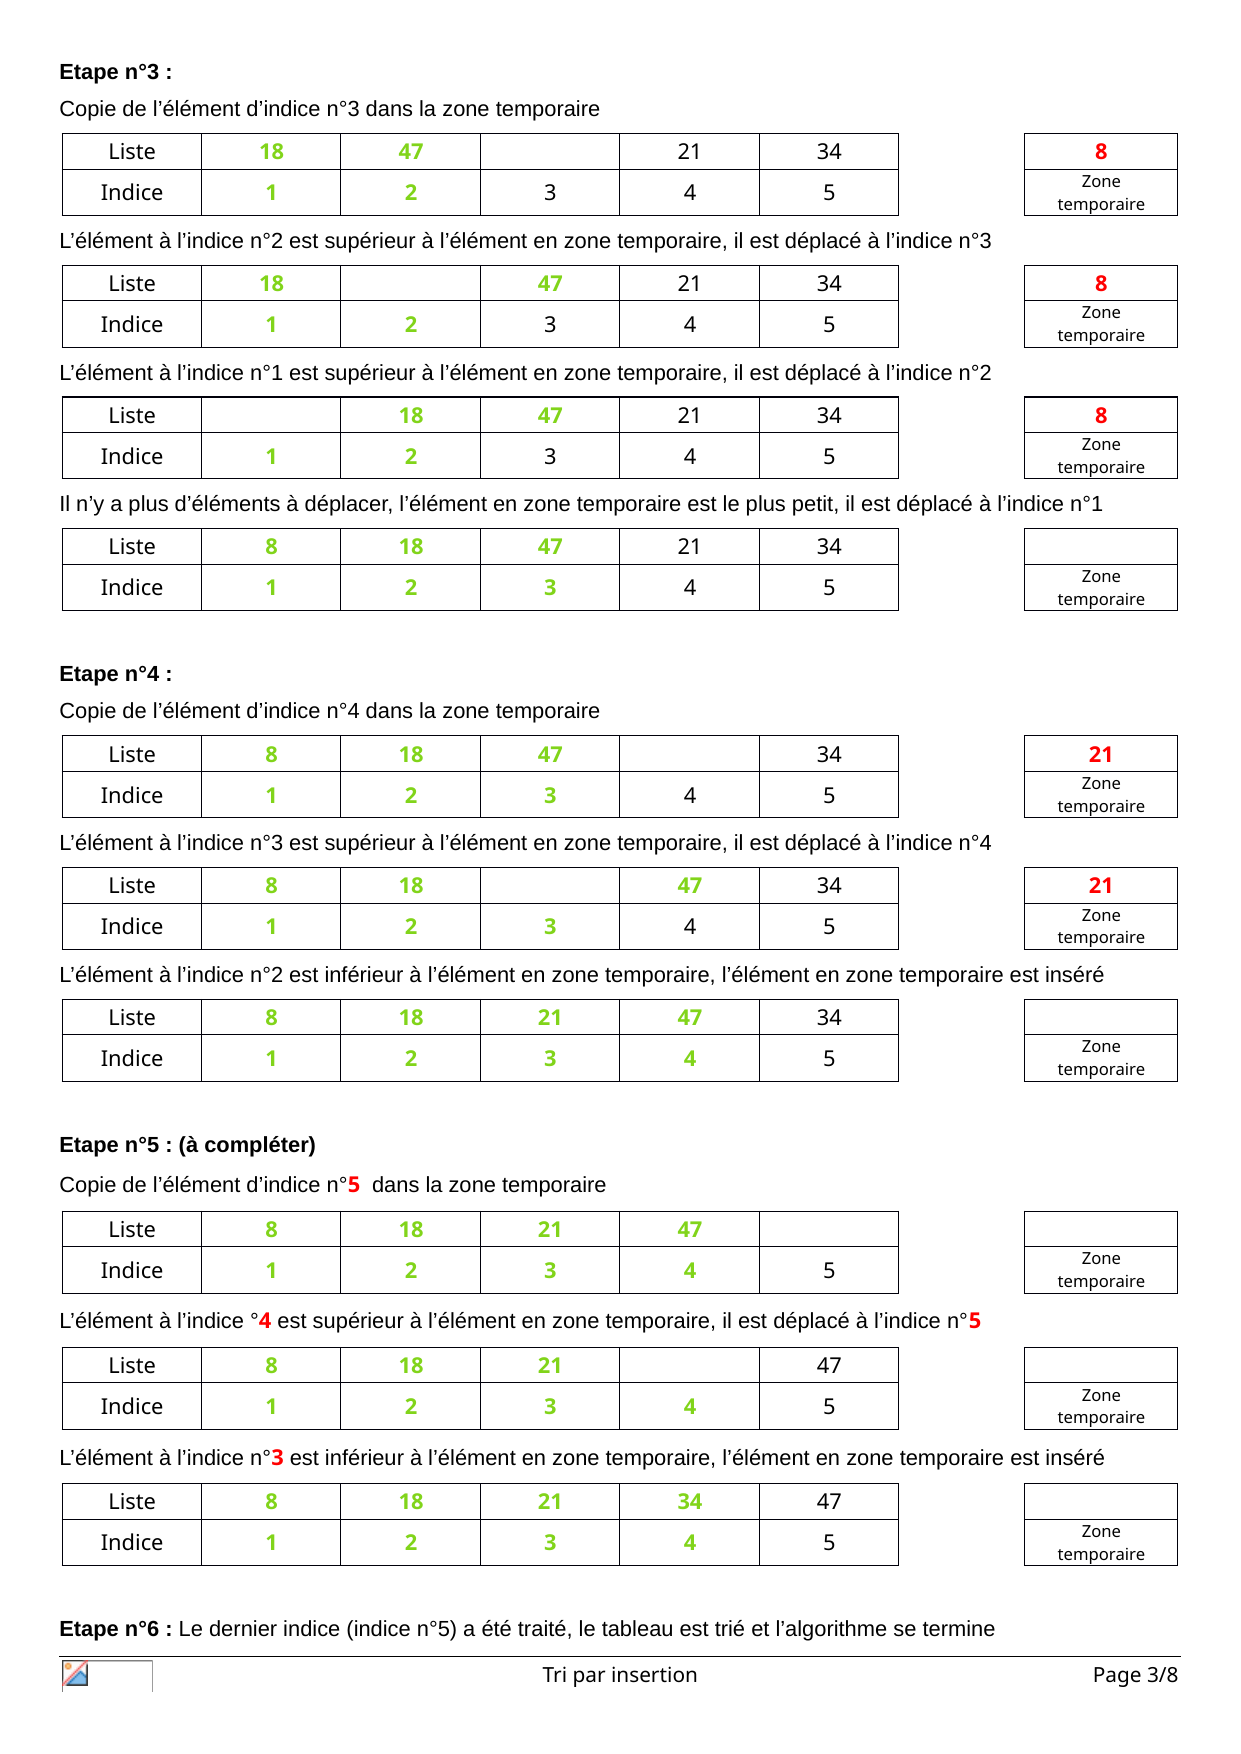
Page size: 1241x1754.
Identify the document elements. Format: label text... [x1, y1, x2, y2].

table_cell 5 [760, 565, 898, 610]
table_cell [899, 432, 1024, 478]
table_cell 4 [620, 1383, 759, 1429]
text L’élément à l’indice °4 est supérieur à l’élément en zone temporaire, il est déplacé à l’indice n°5 [59, 1305, 1181, 1335]
table_cell 2 [341, 1383, 480, 1429]
table_cell Zone temporaire [1025, 170, 1177, 215]
table_header [899, 999, 1024, 1034]
text Copie de l’élément d’indice n°4 dans la zone temporaire [59, 698, 1181, 723]
table_cell [899, 1246, 1024, 1292]
table_header 34 [760, 1000, 898, 1034]
text L’élément à l’indice n°3 est inférieur à l’élément en zone temporaire, l’élément en zone temporaire est inséré [59, 1441, 1181, 1471]
table_header [202, 398, 340, 432]
table_header 8 [202, 868, 340, 902]
table_cell Zone temporaire [1025, 433, 1177, 478]
table_cell 3 [481, 170, 619, 215]
table_cell 3 [481, 904, 619, 949]
table_header Liste [63, 134, 201, 168]
text L’élément à l’indice n°3 est supérieur à l’élément en zone temporaire, il est déplacé à l’indice n°4 [59, 830, 1181, 855]
table_header 34 [760, 736, 898, 771]
table_header Liste [63, 529, 201, 563]
table_header 47 [481, 529, 619, 563]
table_cell Indice [63, 1520, 201, 1565]
table_cell 5 [760, 1520, 898, 1565]
table_cell 4 [620, 1035, 759, 1081]
table_header 21 [481, 1212, 619, 1246]
table_header [899, 396, 1024, 432]
table_cell 5 [760, 772, 898, 817]
table_cell Indice [63, 433, 201, 478]
table_header 8 [202, 736, 340, 771]
table_header 21 [1025, 868, 1177, 902]
table_header 34 [760, 398, 898, 432]
table_cell 2 [341, 433, 480, 478]
table_header 34 [760, 266, 898, 300]
table_cell 1 [202, 1035, 340, 1081]
table_cell 1 [202, 1247, 340, 1292]
table_cell [899, 1382, 1024, 1429]
table_cell 4 [620, 433, 759, 478]
text L’élément à l’indice n°1 est supérieur à l’élément en zone temporaire, il est déplacé à l’indice n°2 [59, 359, 1181, 384]
text L’élément à l’indice n°2 est inférieur à l’élément en zone temporaire, l’élément en zone temporaire est inséré [59, 962, 1181, 987]
table_cell 2 [341, 904, 480, 949]
table_header [899, 265, 1024, 300]
table_header 21 [481, 1000, 619, 1034]
table_header 8 [1025, 134, 1177, 168]
table_header 47 [620, 1000, 759, 1034]
table_header [899, 1211, 1024, 1246]
table_header [620, 1348, 759, 1382]
table_cell Zone temporaire [1025, 1247, 1177, 1292]
table_header Liste [63, 398, 201, 432]
text L’élément à l’indice n°2 est supérieur à l’élément en zone temporaire, il est déplacé à l’indice n°3 [59, 228, 1181, 253]
table_header 18 [341, 868, 480, 902]
table_cell 4 [620, 772, 759, 817]
table_cell 1 [202, 433, 340, 478]
table_cell Indice [63, 301, 201, 347]
table_header Liste [63, 1000, 201, 1034]
table_header 18 [341, 1484, 480, 1518]
table_header 8 [202, 1212, 340, 1246]
table_header [899, 528, 1024, 563]
table_cell 3 [481, 772, 619, 817]
table_cell 1 [202, 170, 340, 215]
table_header 47 [760, 1484, 898, 1518]
table_header 21 [620, 398, 759, 432]
table_header 18 [341, 398, 480, 432]
table_cell [899, 1519, 1024, 1565]
table_header 21 [481, 1484, 619, 1518]
table_header 47 [481, 398, 619, 432]
table_cell 2 [341, 301, 480, 347]
table_header 18 [341, 736, 480, 771]
table_cell Indice [63, 565, 201, 610]
table_cell 1 [202, 301, 340, 347]
table_cell 4 [620, 170, 759, 215]
table_cell [899, 169, 1024, 215]
text Etape n°5 : (à compléter) [59, 1132, 1181, 1157]
table_header [899, 1483, 1024, 1518]
table_header 8 [1025, 398, 1177, 432]
table_header 47 [760, 1348, 898, 1382]
table_header 47 [481, 736, 619, 771]
table_cell 4 [620, 301, 759, 347]
table_cell [899, 771, 1024, 817]
table_cell 3 [481, 1520, 619, 1565]
text Etape n°4 : [59, 661, 1181, 687]
table_header Liste [63, 1348, 201, 1382]
table_header 18 [202, 134, 340, 168]
table_cell 2 [341, 1035, 480, 1081]
table_header 8 [202, 529, 340, 563]
table_cell 5 [760, 1035, 898, 1081]
table_header 8 [1025, 266, 1177, 300]
text Etape n°3 : [59, 59, 1181, 84]
table_cell 1 [202, 565, 340, 610]
table_cell 4 [620, 565, 759, 610]
table_header 8 [202, 1484, 340, 1518]
table_cell Zone temporaire [1025, 565, 1177, 610]
table_header 21 [1025, 736, 1177, 771]
table_header Liste [63, 266, 201, 300]
table_cell 1 [202, 904, 340, 949]
table_header 21 [620, 134, 759, 168]
table_cell Zone temporaire [1025, 1383, 1177, 1429]
table_header [481, 868, 619, 902]
table_header [620, 736, 759, 771]
table_header Liste [63, 1484, 201, 1518]
table_cell 4 [620, 904, 759, 949]
text Copie de l’élément d’indice n°5 dans la zone temporaire [59, 1169, 1181, 1199]
table_cell [899, 1034, 1024, 1081]
table_header 47 [620, 868, 759, 902]
table_header Liste [63, 868, 201, 902]
table_header 47 [341, 134, 480, 168]
table_header 47 [620, 1212, 759, 1246]
table_header 8 [202, 1000, 340, 1034]
text Il n’y a plus d’éléments à déplacer, l’élément en zone temporaire est le plus petit, il est déplacé à l’indice n°1 [59, 491, 1181, 516]
table_header [1025, 1484, 1177, 1518]
table_cell 3 [481, 301, 619, 347]
table_header [1025, 1212, 1177, 1246]
table_header 21 [481, 1348, 619, 1382]
table_header [899, 133, 1024, 168]
table_cell 2 [341, 1247, 480, 1292]
table_cell Indice [63, 1383, 201, 1429]
table_cell Zone temporaire [1025, 1520, 1177, 1565]
table_header [1025, 1000, 1177, 1034]
table_header 34 [760, 868, 898, 902]
table_cell 5 [760, 433, 898, 478]
table_cell Zone temporaire [1025, 772, 1177, 817]
table_cell Indice [63, 170, 201, 215]
table_cell Indice [63, 772, 201, 817]
table_cell 3 [481, 1035, 619, 1081]
table_cell 2 [341, 170, 480, 215]
table_cell 5 [760, 1247, 898, 1292]
table_header 21 [620, 529, 759, 563]
table_header 34 [760, 134, 898, 168]
table_cell 2 [341, 565, 480, 610]
table_header 18 [341, 1000, 480, 1034]
table_cell 5 [760, 904, 898, 949]
table_cell 5 [760, 1383, 898, 1429]
table_header 34 [760, 529, 898, 563]
table_cell 1 [202, 1520, 340, 1565]
table_header 8 [202, 1348, 340, 1382]
table_cell Zone temporaire [1025, 1035, 1177, 1081]
table_cell 5 [760, 170, 898, 215]
table_cell 4 [620, 1520, 759, 1565]
table_cell 3 [481, 565, 619, 610]
table_header [1025, 1348, 1177, 1382]
table_cell Indice [63, 1035, 201, 1081]
table_header [481, 134, 619, 168]
table_cell 4 [620, 1247, 759, 1292]
table_header 18 [341, 1212, 480, 1246]
table_cell Zone temporaire [1025, 301, 1177, 347]
table_header 34 [620, 1484, 759, 1518]
table_cell 5 [760, 301, 898, 347]
table_cell [899, 300, 1024, 347]
table_cell 1 [202, 1383, 340, 1429]
table_cell Indice [63, 1247, 201, 1292]
table_cell 3 [481, 1247, 619, 1292]
table_header [1025, 529, 1177, 563]
table_cell 3 [481, 1383, 619, 1429]
table_cell [899, 903, 1024, 949]
table_header [341, 266, 480, 300]
table_header [760, 1212, 898, 1246]
table_header 47 [481, 266, 619, 300]
table_cell 3 [481, 433, 619, 478]
table_header [899, 867, 1024, 902]
text Copie de l’élément d’indice n°3 dans la zone temporaire [59, 96, 1181, 121]
table_header 18 [341, 1348, 480, 1382]
table_header Liste [63, 736, 201, 771]
table_cell [899, 564, 1024, 610]
table_header Liste [63, 1212, 201, 1246]
table_cell Indice [63, 904, 201, 949]
text Etape n°6 : Le dernier indice (indice n°5) a été traité, le tableau est trié et l’algorithme se termine [59, 1616, 1181, 1642]
table_header [899, 1347, 1024, 1382]
table_header 21 [620, 266, 759, 300]
table_cell Zone temporaire [1025, 904, 1177, 949]
table_header 18 [341, 529, 480, 563]
table_header [899, 735, 1024, 771]
table_cell 2 [341, 1520, 480, 1565]
table_header 18 [202, 266, 340, 300]
table_cell 1 [202, 772, 340, 817]
table_cell 2 [341, 772, 480, 817]
